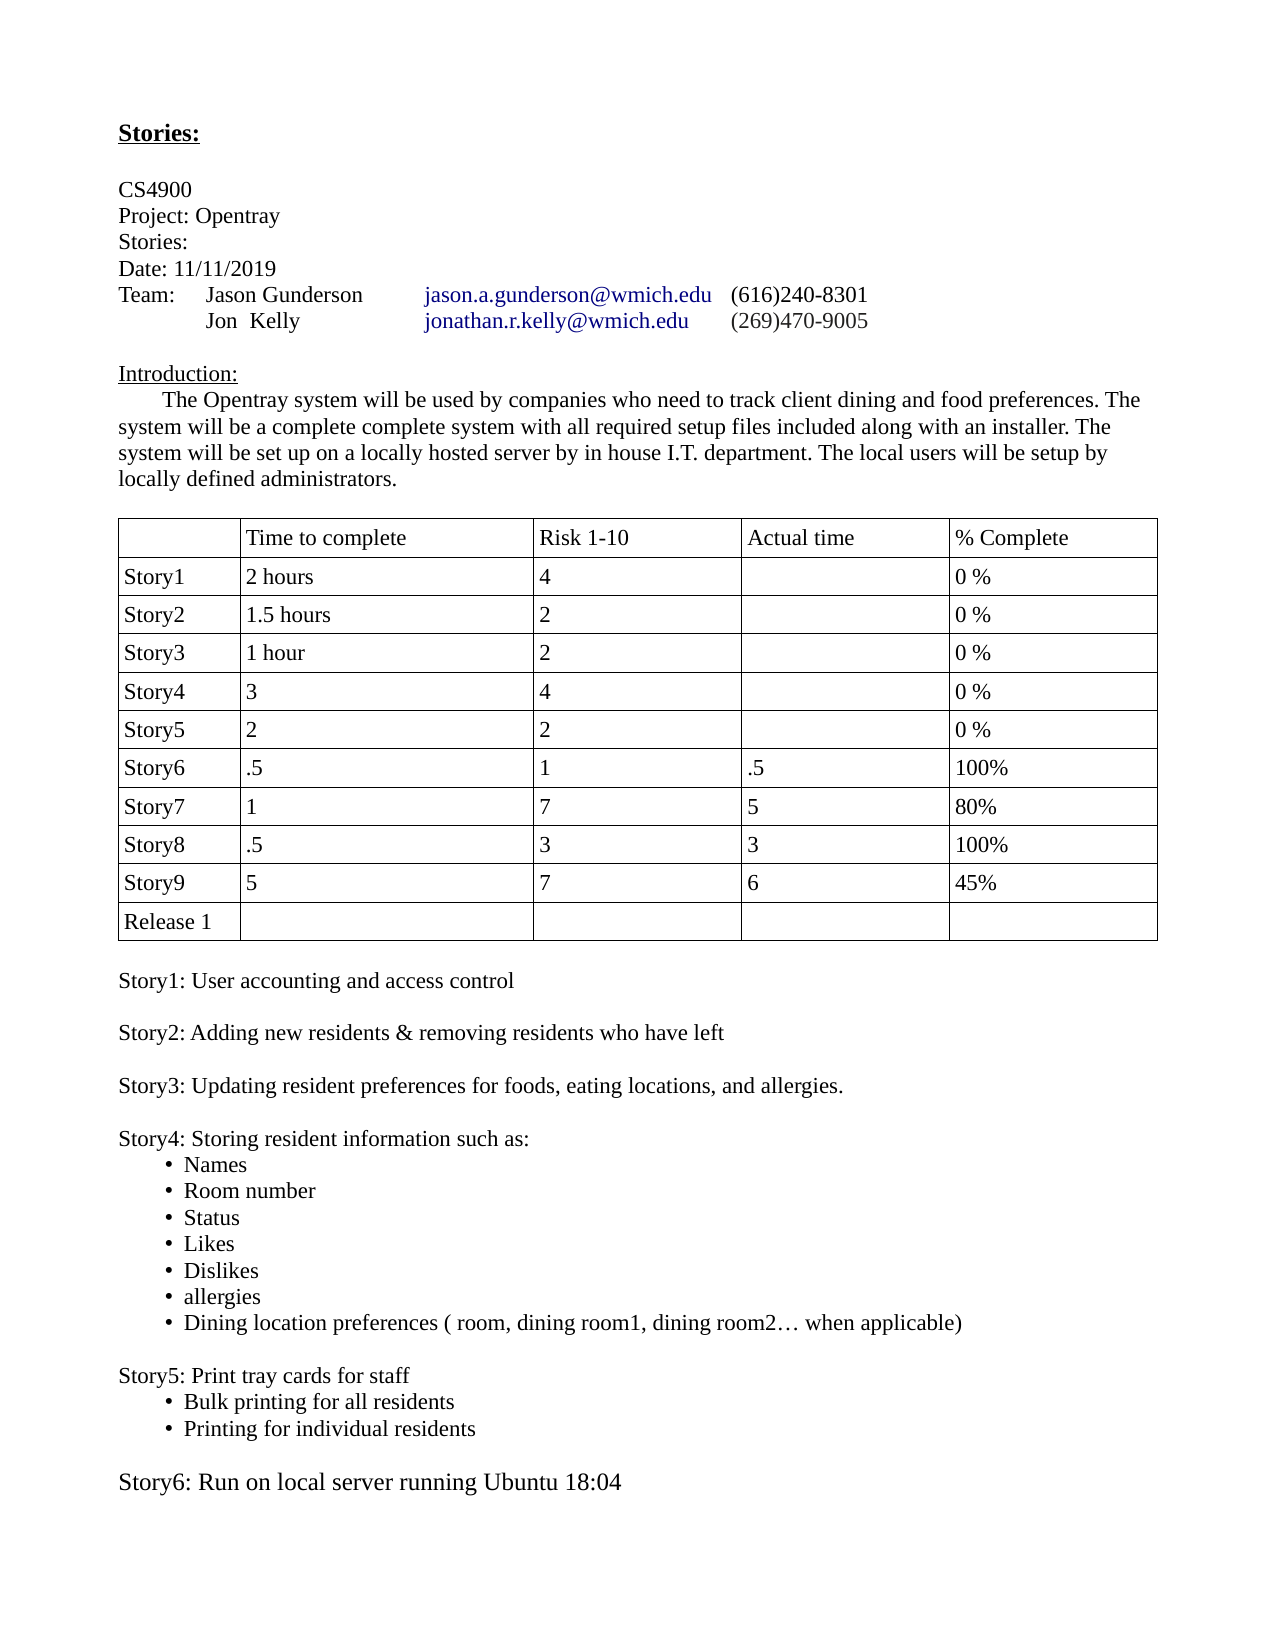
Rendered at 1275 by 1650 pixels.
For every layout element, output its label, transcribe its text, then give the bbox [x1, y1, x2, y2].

table_cell Story8 [119, 826, 240, 863]
list Names [165, 1151, 1157, 1178]
table_cell 2 [534, 711, 741, 748]
table_cell [742, 558, 949, 595]
list Dislikes [165, 1257, 1157, 1283]
text Stories: [118, 228, 1157, 255]
list Printing for individual residents [165, 1415, 1157, 1441]
table_cell [742, 634, 949, 672]
table_cell [534, 903, 741, 940]
table_cell 100% [950, 826, 1157, 863]
text Date: 11/11/2019 [118, 255, 1157, 281]
list allergies [165, 1283, 1157, 1309]
table_cell 7 [534, 788, 741, 825]
text Story4: Storing resident information such as: [118, 1125, 1157, 1151]
text Project: Opentray [118, 202, 1157, 228]
table_header Actual time [742, 519, 949, 557]
table_cell Story5 [119, 711, 240, 748]
table_cell 4 [534, 673, 741, 710]
text Story3: Updating resident preferences for foods, eating locations, and allergies. [118, 1072, 1157, 1098]
text Jon Kelly jonathan.r.kelly@wmich.edu (269)470-9005 [118, 307, 1157, 334]
table_cell 6 [742, 864, 949, 902]
table_cell Story9 [119, 864, 240, 902]
table_cell 1 [534, 749, 741, 787]
table_cell 5 [742, 788, 949, 825]
list Room number [165, 1178, 1157, 1204]
text Stories: [118, 118, 1157, 147]
table_header Risk 1-10 [534, 519, 741, 557]
table_cell 2 hours [241, 558, 533, 595]
table_cell 0 % [950, 634, 1157, 672]
text The Opentray system will be used by companies who need to track client dining and food preferences. The system will be a complete complete system with all required setup files included along with an installer. The system will be set up on a locally hosted server by in house I.T. department. The local users will be setup by locally defined administrators. [118, 386, 1157, 492]
list Dining location preferences ( room, dining room1, dining room2… when applicable) [165, 1309, 1157, 1336]
table_header [119, 519, 240, 557]
table_cell 3 [534, 826, 741, 863]
table_cell Story3 [119, 634, 240, 672]
table_cell 3 [241, 673, 533, 710]
text Story1: User accounting and access control [118, 967, 1157, 993]
table_cell 5 [241, 864, 533, 902]
table_cell Story1 [119, 558, 240, 595]
table_cell Release 1 [119, 903, 240, 940]
text Story5: Print tray cards for staff [118, 1362, 1157, 1388]
list Status [165, 1204, 1157, 1230]
table_cell 2 [241, 711, 533, 748]
table_cell [742, 711, 949, 748]
table_cell 3 [742, 826, 949, 863]
table_cell 0 % [950, 596, 1157, 633]
table_cell 0 % [950, 711, 1157, 748]
list Bulk printing for all residents [165, 1388, 1157, 1415]
table_cell 1 hour [241, 634, 533, 672]
table_cell 2 [534, 596, 741, 633]
table_cell 80% [950, 788, 1157, 825]
table_cell .5 [241, 749, 533, 787]
table_cell 7 [534, 864, 741, 902]
table_cell 1.5 hours [241, 596, 533, 633]
table_header % Complete [950, 519, 1157, 557]
text Introduction: [118, 360, 1157, 386]
table_cell Story7 [119, 788, 240, 825]
table_cell [950, 903, 1157, 940]
table_cell 100% [950, 749, 1157, 787]
table_header Time to complete [241, 519, 533, 557]
table_cell [742, 903, 949, 940]
table_cell Story2 [119, 596, 240, 633]
table_cell 0 % [950, 558, 1157, 595]
table_cell 0 % [950, 673, 1157, 710]
table_cell .5 [742, 749, 949, 787]
table_cell 45% [950, 864, 1157, 902]
table_cell Story4 [119, 673, 240, 710]
text Story6: Run on local server running Ubuntu 18:04 [118, 1467, 1157, 1496]
table_cell 4 [534, 558, 741, 595]
text Team: Jason Gunderson jason.a.gunderson@wmich.edu (616)240-8301 [118, 281, 1157, 307]
table_cell 1 [241, 788, 533, 825]
text Story2: Adding new residents & removing residents who have left [118, 1019, 1157, 1046]
table_cell [241, 903, 533, 940]
table_cell .5 [241, 826, 533, 863]
table_cell 2 [534, 634, 741, 672]
table_cell [742, 596, 949, 633]
table_cell Story6 [119, 749, 240, 787]
list Likes [165, 1230, 1157, 1257]
text CS4900 [118, 176, 1157, 202]
table_cell [742, 673, 949, 710]
